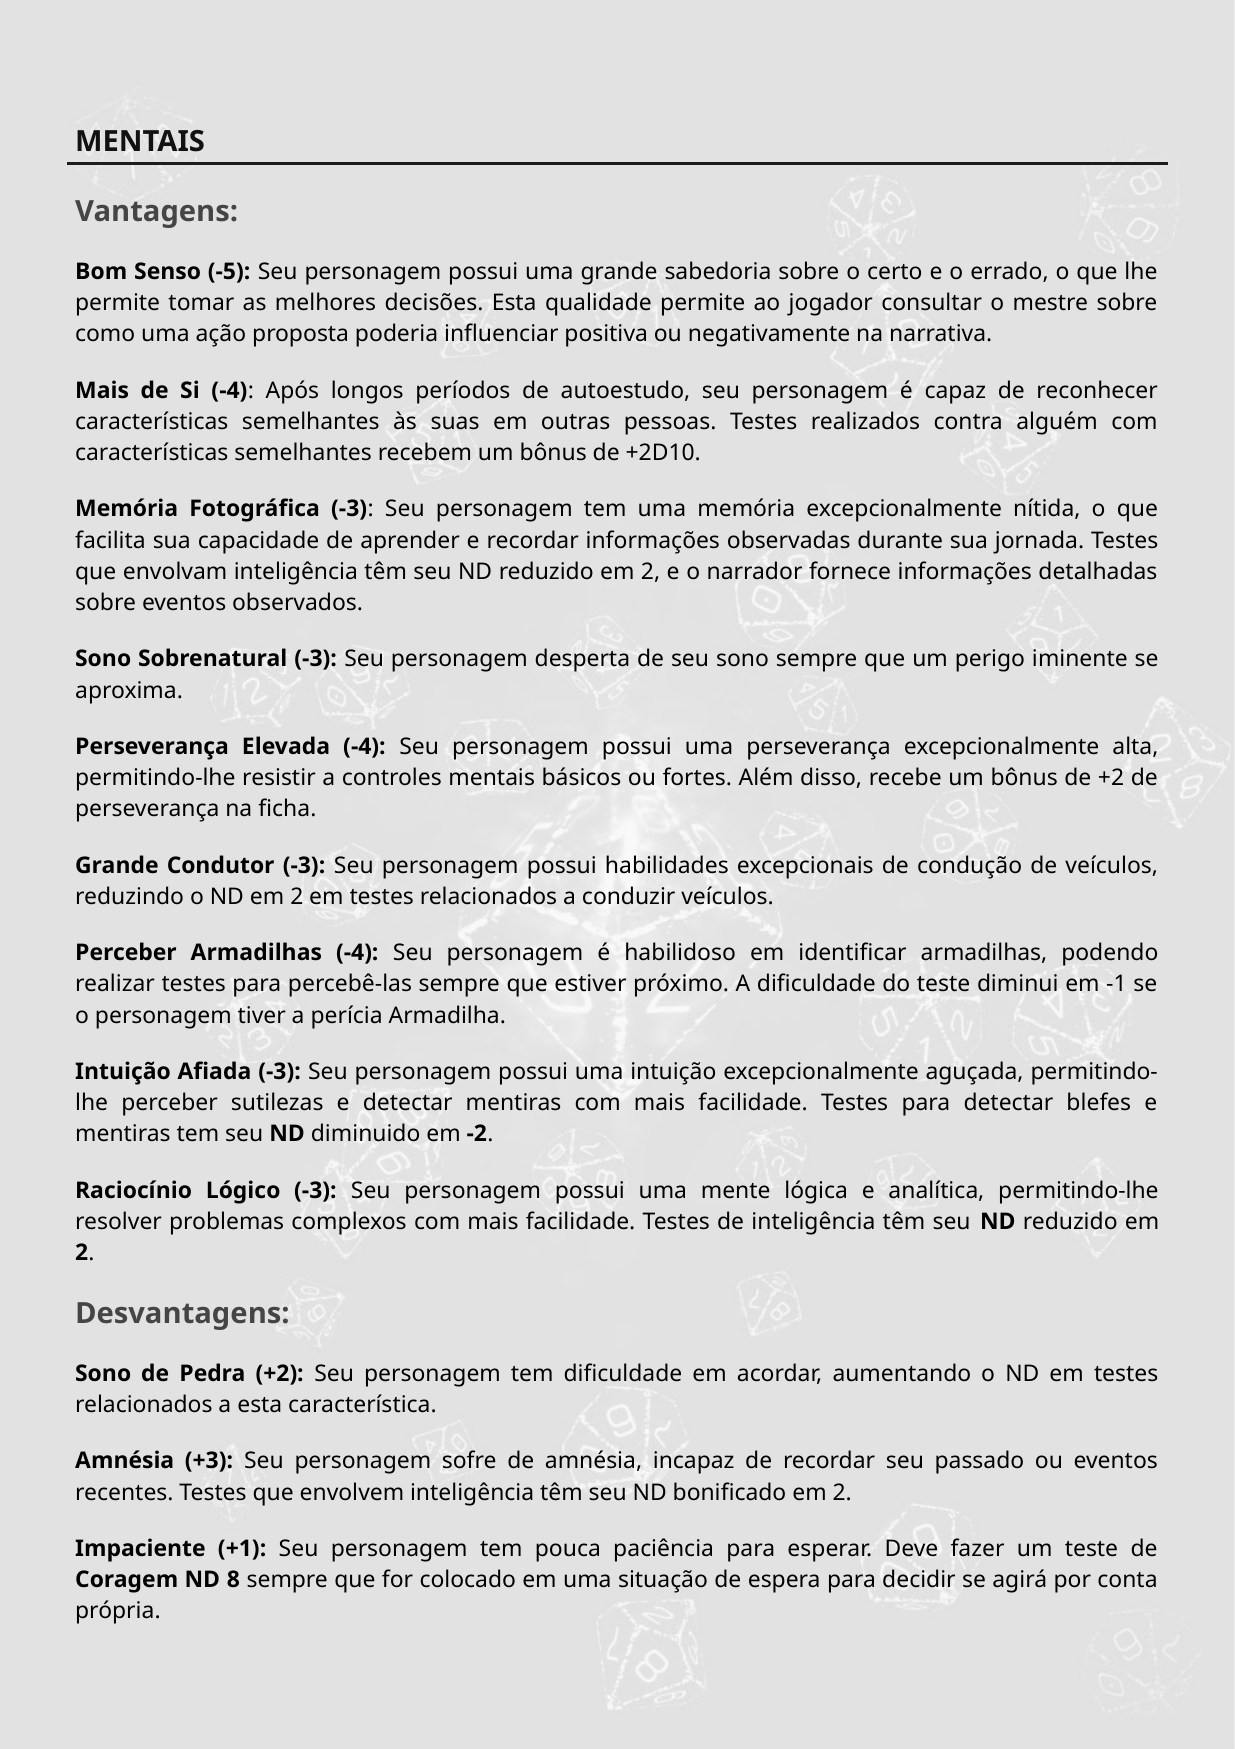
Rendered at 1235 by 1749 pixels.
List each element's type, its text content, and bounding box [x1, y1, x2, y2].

text Intuição Afiada (-3): Seu personagem possui uma intuição excepcionalmente aguçada, permitindo-lhe perceber sutilezas e detectar mentiras com mais facilidade. Testes para detectar blefes e mentiras tem seu ND diminuido em -2. [75, 1055, 1159, 1148]
text Impaciente (+1): Seu personagem tem pouca paciência para esperar. Deve fazer um teste de Coragem ND 8 sempre que for colocado em uma situação de espera para decidir se agirá por conta própria. [75, 1532, 1159, 1626]
subtitle Desvantagens: [75, 1292, 1159, 1332]
text Grande Condutor (-3): Seu personagem possui habilidades excepcionais de condução de veículos, reduzindo o ND em 2 em testes relacionados a conduzir veículos. [75, 848, 1159, 911]
text Perseverança Elevada (-4): Seu personagem possui uma perseverança excepcionalmente alta, permitindo-lhe resistir a controles mentais básicos ou fortes. Além disso, recebe um bônus de +2 de perseverança na ficha. [75, 730, 1159, 823]
picture [0, 0, 1235, 1749]
text Sono Sobrenatural (-3): Seu personagem desperta de seu sono sempre que um perigo iminente se aproxima. [75, 642, 1159, 705]
text Amnésia (+3): Seu personagem sofre de amnésia, incapaz de recordar seu passado ou eventos recentes. Testes que envolvem inteligência têm seu ND bonificado em 2. [75, 1444, 1159, 1507]
text Perceber Armadilhas (-4): Seu personagem é habilidoso em identificar armadilhas, podendo realizar testes para percebê-las sempre que estiver próximo. A dificuldade do teste diminui em -1 se o personagem tiver a perícia Armadilha. [75, 936, 1159, 1030]
text Bom Senso (-5): Seu personagem possui uma grande sabedoria sobre o certo e o errado, o que lhe permite tomar as melhores decisões. Esta qualidade permite ao jogador consultar o mestre sobre como uma ação proposta poderia influenciar positiva ou negativamente na narrativa. [75, 255, 1159, 348]
subtitle Vantagens: [75, 190, 1159, 230]
text Memória Fotográfica (-3): Seu personagem tem uma memória excepcionalmente nítida, o que facilita sua capacidade de aprender e recordar informações observadas durante sua jornada. Testes que envolvam inteligência têm seu ND reduzido em 2, e o narrador fornece informações detalhadas sobre eventos observados. [75, 492, 1159, 617]
subtitle Mentais [67, 118, 1168, 162]
text Sono de Pedra (+2): Seu personagem tem dificuldade em acordar, aumentando o ND em testes relacionados a esta característica. [75, 1357, 1159, 1419]
text Raciocínio Lógico (-3): Seu personagem possui uma mente lógica e analítica, permitindo-lhe resolver problemas complexos com mais facilidade. Testes de inteligência têm seu ND reduzido em 2. [75, 1173, 1159, 1267]
text Mais de Si (-4): Após longos períodos de autoestudo, seu personagem é capaz de reconhecer características semelhantes às suas em outras pessoas. Testes realizados contra alguém com características semelhantes recebem um bônus de +2D10. [75, 373, 1159, 467]
